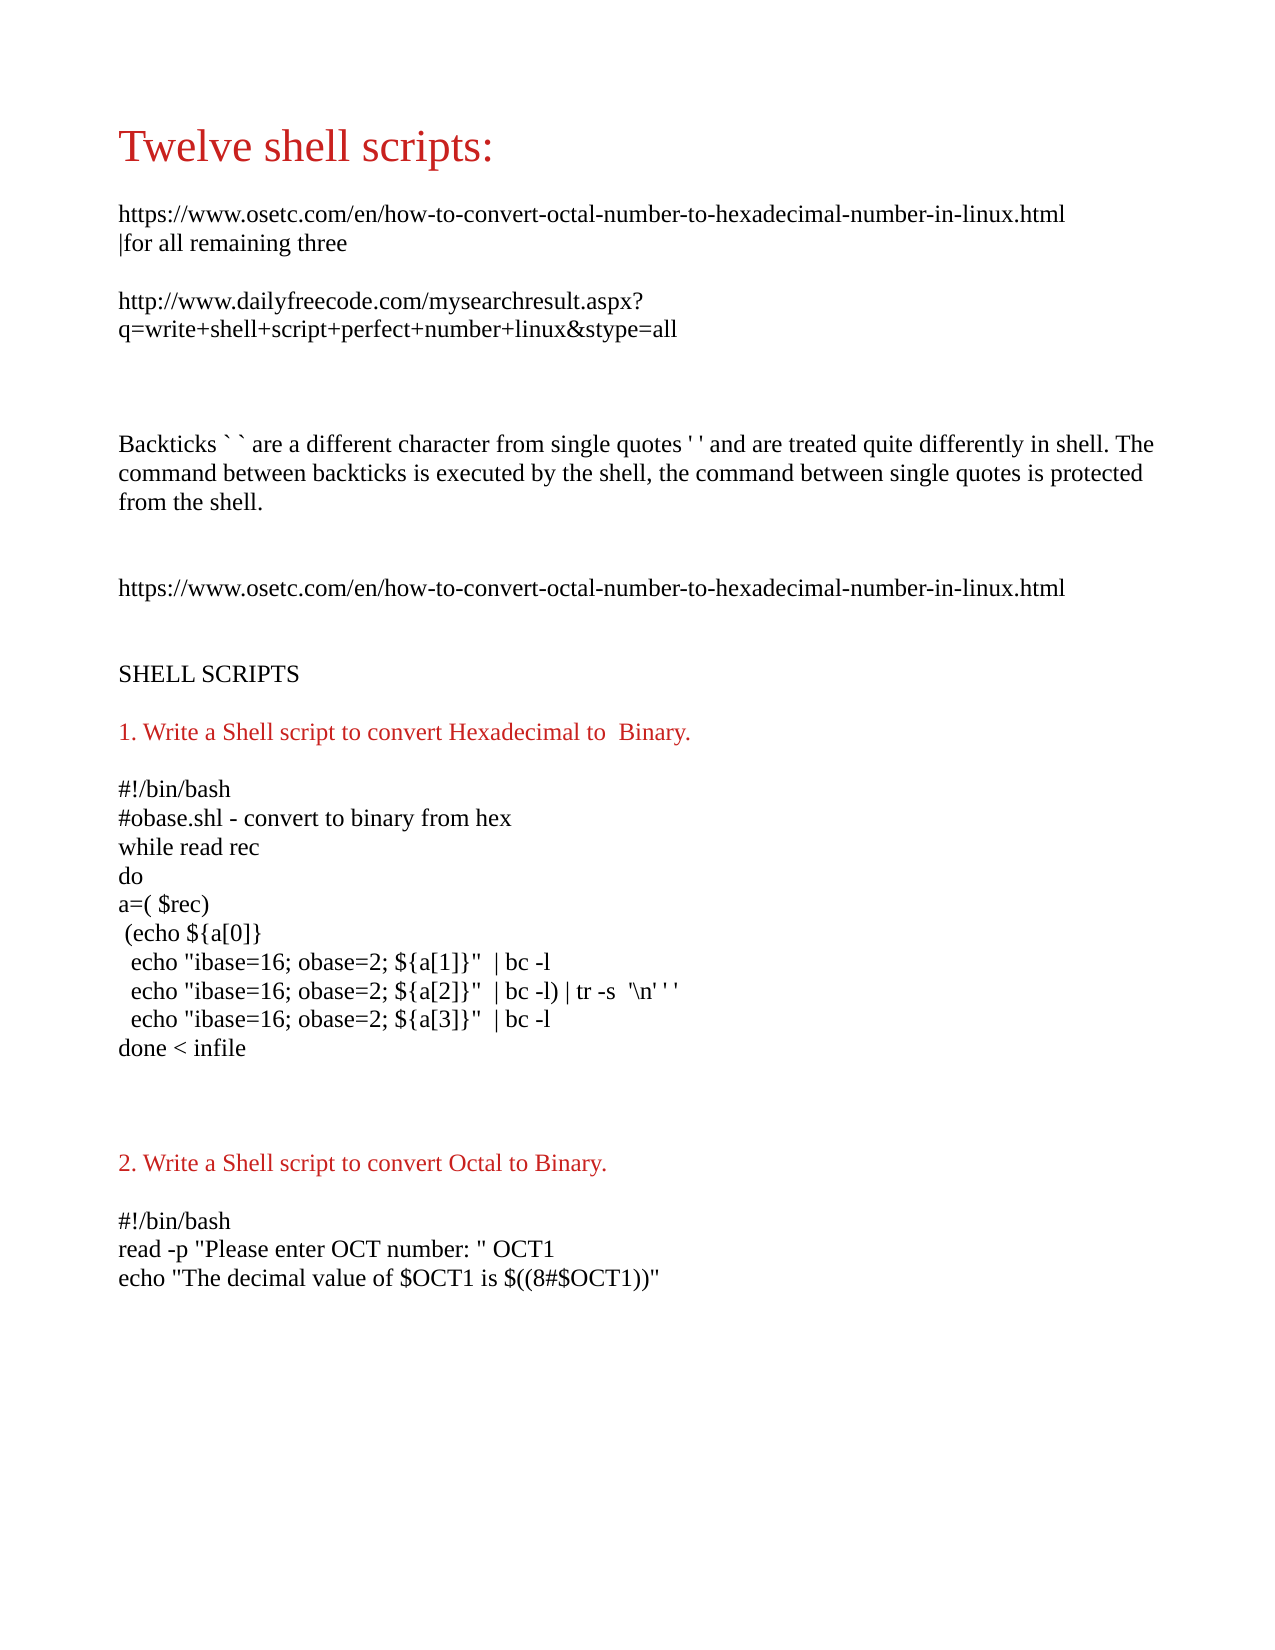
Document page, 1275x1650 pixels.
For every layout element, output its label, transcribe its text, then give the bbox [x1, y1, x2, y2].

text #obase.shl - convert to binary from hex [118, 803, 1157, 832]
text |for all remaining three [118, 228, 1157, 257]
text SHELL SCRIPTS [118, 659, 1157, 688]
text do [118, 861, 1157, 889]
text 1. Write a Shell script to convert Hexadecimal to Binary. [118, 717, 1157, 746]
text echo "The decimal value of $OCT1 is $((8#$OCT1))" [118, 1263, 1157, 1292]
text Twelve shell scripts: [118, 118, 1157, 171]
text a=( $rec) [118, 889, 1157, 918]
text https://www.osetc.com/en/how-to-convert-octal-number-to-hexadecimal-number-in-linux.html [118, 573, 1157, 602]
text #!/bin/bash [118, 1206, 1157, 1234]
text 2. Write a Shell script to convert Octal to Binary. [118, 1148, 1157, 1177]
text echo "ibase=16; obase=2; ${a[3]}" | bc -l [118, 1004, 1157, 1033]
text read -p "Please enter OCT number: " OCT1 [118, 1234, 1157, 1263]
text http://www.dailyfreecode.com/mysearchresult.aspx?q=write+shell+script+perfect+number+linux&stype=all [118, 286, 1157, 343]
text Backticks ` ` are a different character from single quotes ' ' and are treated quite differently in shell. The command between backticks is executed by the shell, the command between single quotes is protected from the shell. [118, 429, 1157, 516]
text echo "ibase=16; obase=2; ${a[2]}" | bc -l) | tr -s '\n' ' ' [118, 976, 1157, 1004]
text while read rec [118, 832, 1157, 861]
text done < infile [118, 1033, 1157, 1062]
text #!/bin/bash [118, 774, 1157, 803]
text https://www.osetc.com/en/how-to-convert-octal-number-to-hexadecimal-number-in-linux.html [118, 199, 1157, 228]
text echo "ibase=16; obase=2; ${a[1]}" | bc -l [118, 947, 1157, 976]
text (echo ${a[0]} [118, 918, 1157, 947]
